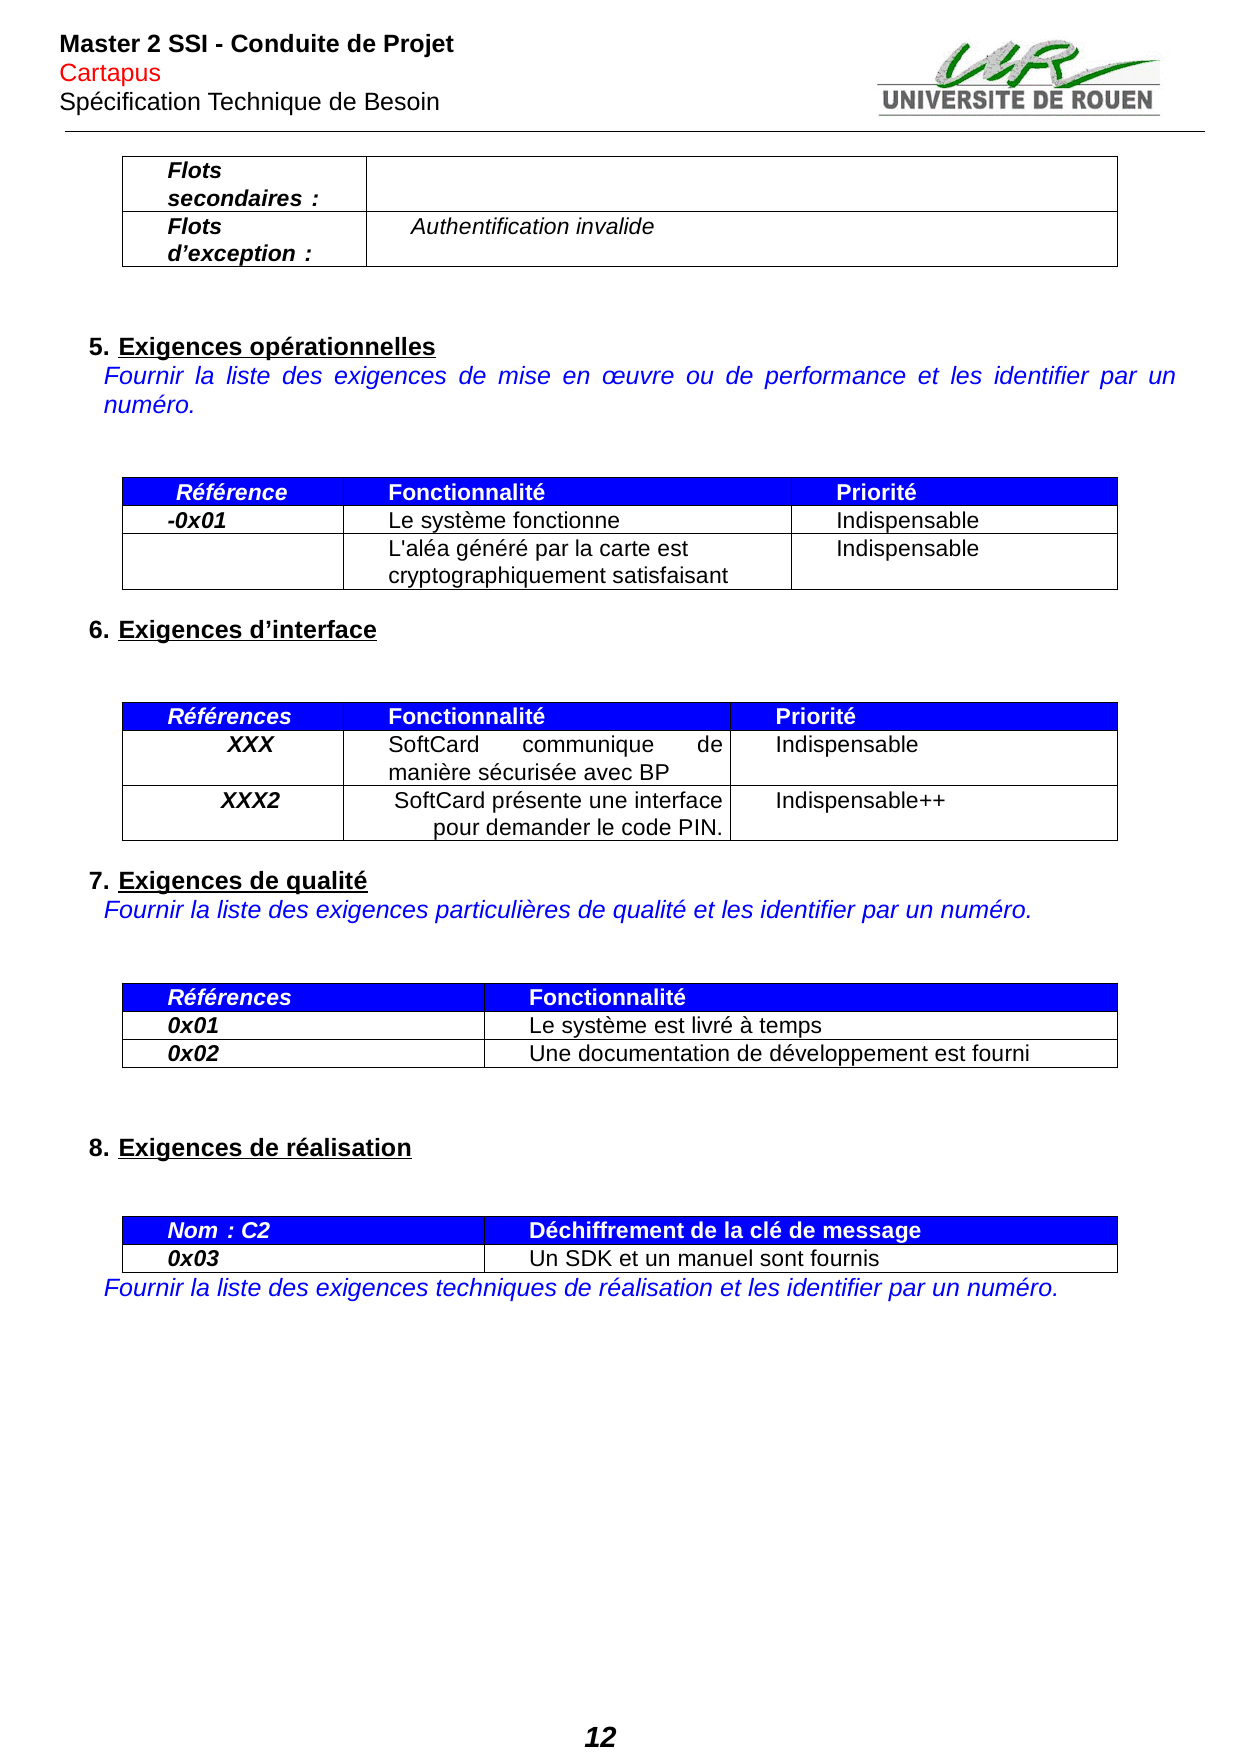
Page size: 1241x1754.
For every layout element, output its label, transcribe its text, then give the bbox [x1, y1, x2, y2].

table_header Déchiffrement de la clé de message [485, 1217, 1117, 1244]
text Fournir la liste des exigences de mise en œuvre ou de performance et les identifier par un numéro. [103, 361, 1181, 419]
table_cell Flots d’exception : [123, 212, 366, 266]
table_cell XXX2 [123, 786, 343, 840]
table_header Références [123, 984, 484, 1011]
table_cell SoftCard communique de manière sécurisée avec BP [344, 731, 730, 785]
text Fournir la liste des exigences particulières de qualité et les identifier par un numéro. [103, 895, 1181, 924]
table_cell 0x03 [123, 1245, 484, 1272]
table_header Références [123, 703, 343, 730]
table_cell Indispensable++ [731, 786, 1117, 840]
subtitle Exigences d’interface [89, 614, 1181, 643]
table_cell [123, 534, 343, 588]
table_cell -0x01 [123, 506, 343, 533]
table_cell 0x01 [123, 1012, 484, 1039]
table_header Fonctionnalité [485, 984, 1117, 1011]
table_cell Flots secondaires : [123, 157, 366, 211]
table_cell Indispensable [792, 506, 1117, 533]
subtitle Exigences de réalisation [89, 1132, 1181, 1161]
table_cell Le système fonctionne [344, 506, 791, 533]
table_header Fonctionnalité [344, 703, 730, 730]
table_cell Une documentation de développement est fourni [485, 1040, 1117, 1067]
table_cell Authentification invalide [367, 212, 1117, 266]
table_cell Un SDK et un manuel sont fournis [485, 1245, 1117, 1272]
table_header Nom : C2 [123, 1217, 484, 1244]
text Fournir la liste des exigences techniques de réalisation et les identifier par un numéro. [103, 1273, 1181, 1302]
table_cell SoftCard présente une interface pour demander le code PIN. [344, 786, 730, 840]
table_header Priorité [731, 703, 1117, 730]
subtitle Exigences opérationnelles [89, 332, 1181, 361]
table_cell L'aléa généré par la carte est cryptographiquement satisfaisant [344, 534, 791, 588]
table_cell Indispensable [731, 731, 1117, 785]
table_header Fonctionnalité [344, 478, 791, 505]
subtitle Exigences de qualité [89, 866, 1181, 895]
table_cell XXX [123, 731, 343, 785]
table_cell 0x02 [123, 1040, 484, 1067]
table_cell Indispensable [792, 534, 1117, 588]
table_cell [367, 157, 1117, 211]
table_header Priorité [792, 478, 1117, 505]
picture [872, 32, 1170, 118]
table_header Référence [123, 478, 343, 505]
table_cell Le système est livré à temps [485, 1012, 1117, 1039]
